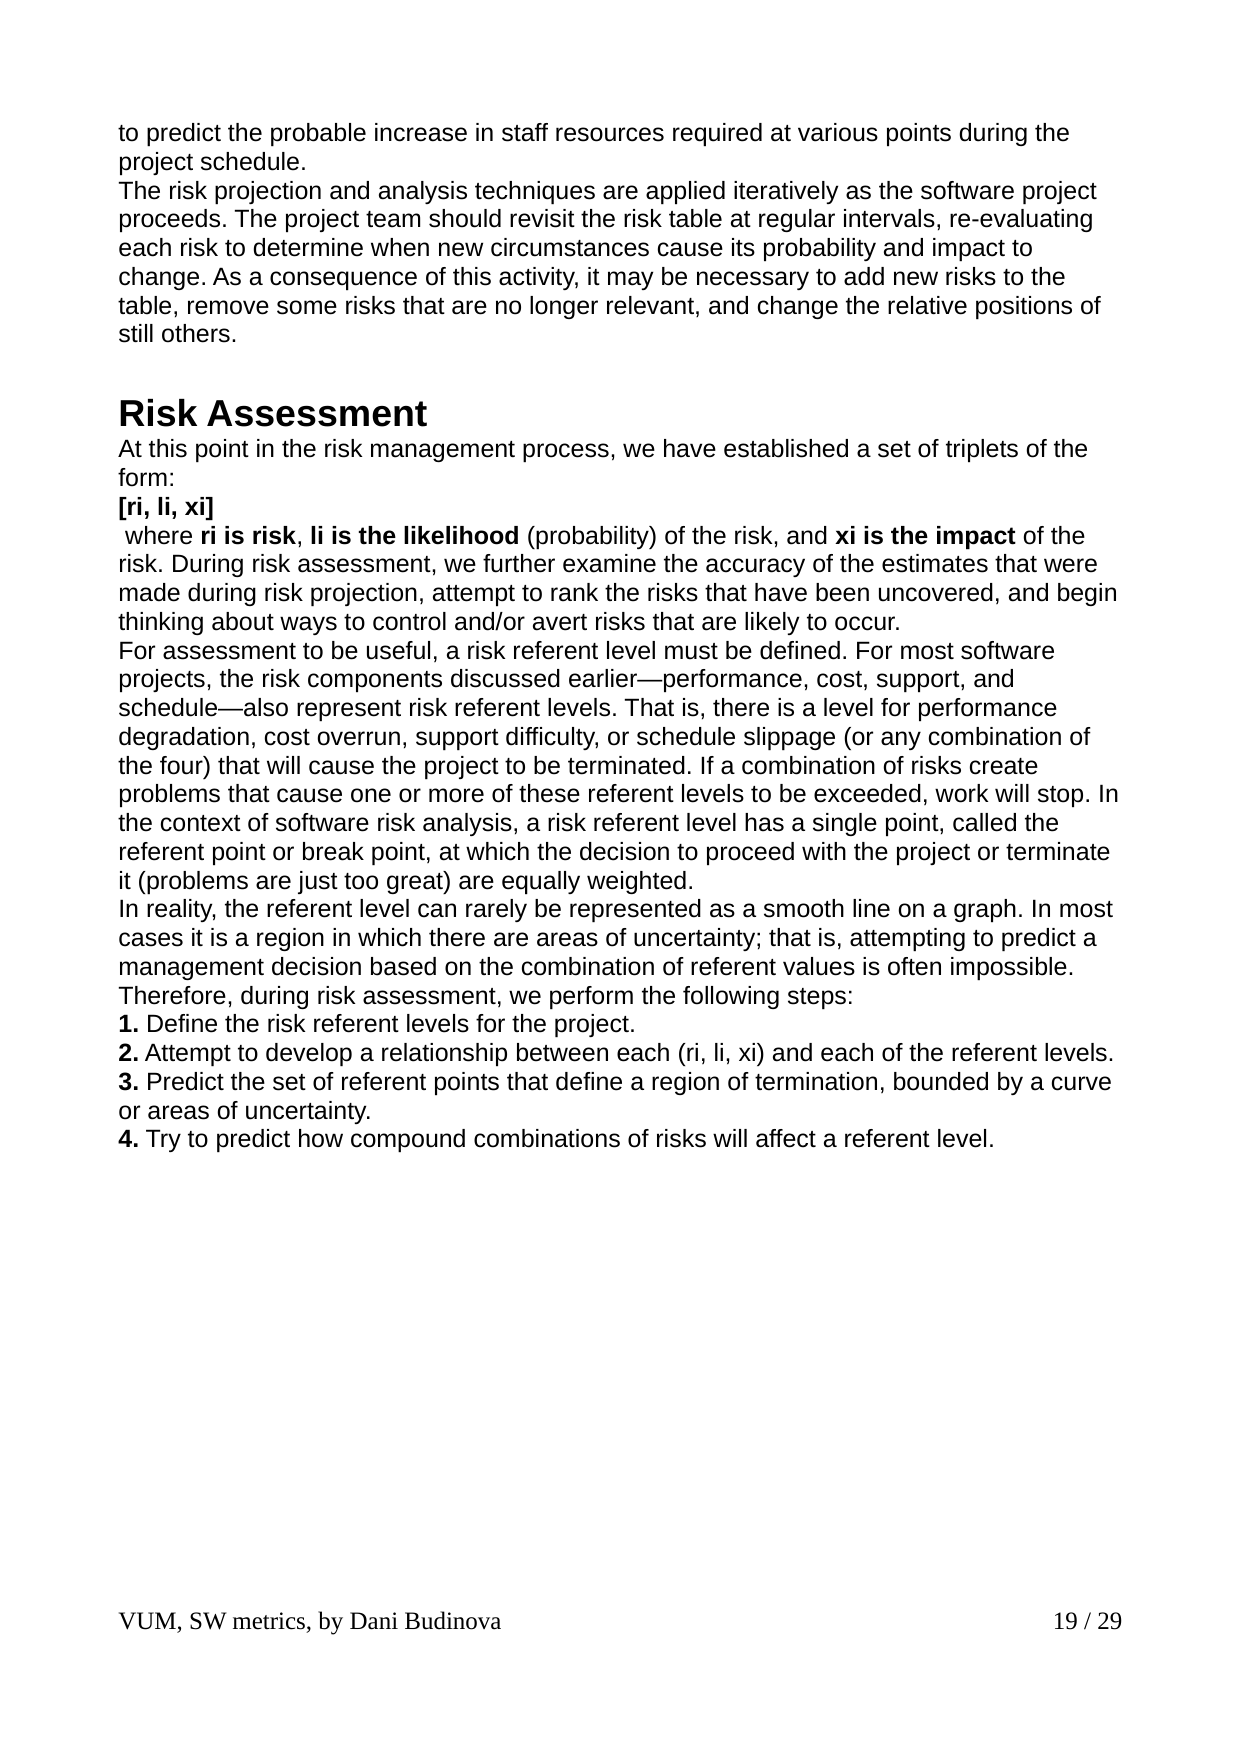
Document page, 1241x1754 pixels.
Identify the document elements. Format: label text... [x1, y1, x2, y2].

text where ri is risk, li is the likelihood (probability) of the risk, and xi is the impact of the risk. During risk assessment, we further examine the accuracy of the estimates that were made during risk projection, attempt to rank the risks that have been uncovered, and begin thinking about ways to control and/or avert risks that are likely to occur. [118, 521, 1122, 636]
text to predict the probable increase in staff resources required at various points during the project schedule. [118, 118, 1122, 176]
text 3. Predict the set of referent points that define a region of termination, bounded by a curve or areas of uncertainty. [118, 1067, 1122, 1124]
text 2. Attempt to develop a relationship between each (ri, li, xi) and each of the referent levels. [118, 1038, 1122, 1067]
text For assessment to be useful, a risk referent level must be defined. For most software projects, the risk components discussed earlier—performance, cost, support, and schedule—also represent risk referent levels. That is, there is a level for performance degradation, cost overrun, support difficulty, or schedule slippage (or any combination of the four) that will cause the project to be terminated. If a combination of risks create problems that cause one or more of these referent levels to be exceeded, work will stop. In the context of software risk analysis, a risk referent level has a single point, called the referent point or break point, at which the decision to proceed with the project or terminate it (problems are just too great) are equally weighted. [118, 636, 1122, 894]
text 1. Define the risk referent levels for the project. [118, 1009, 1122, 1038]
text 4. Try to predict how compound combinations of risks will affect a referent level. [118, 1124, 1122, 1153]
text The risk projection and analysis techniques are applied iteratively as the software project proceeds. The project team should revisit the risk table at regular intervals, re-evaluating each risk to determine when new circumstances cause its probability and impact to change. As a consequence of this activity, it may be necessary to add new risks to the table, remove some risks that are no longer relevant, and change the relative positions of still others. [118, 176, 1122, 348]
text [ri, li, xi] [118, 492, 1122, 521]
text At this point in the risk management process, we have established a set of triplets of the form: [118, 434, 1122, 492]
text Risk Assessment [118, 391, 1122, 434]
text In reality, the referent level can rarely be represented as a smooth line on a graph. In most cases it is a region in which there are areas of uncertainty; that is, attempting to predict a management decision based on the combination of referent values is often impossible. Therefore, during risk assessment, we perform the following steps: [118, 894, 1122, 1009]
